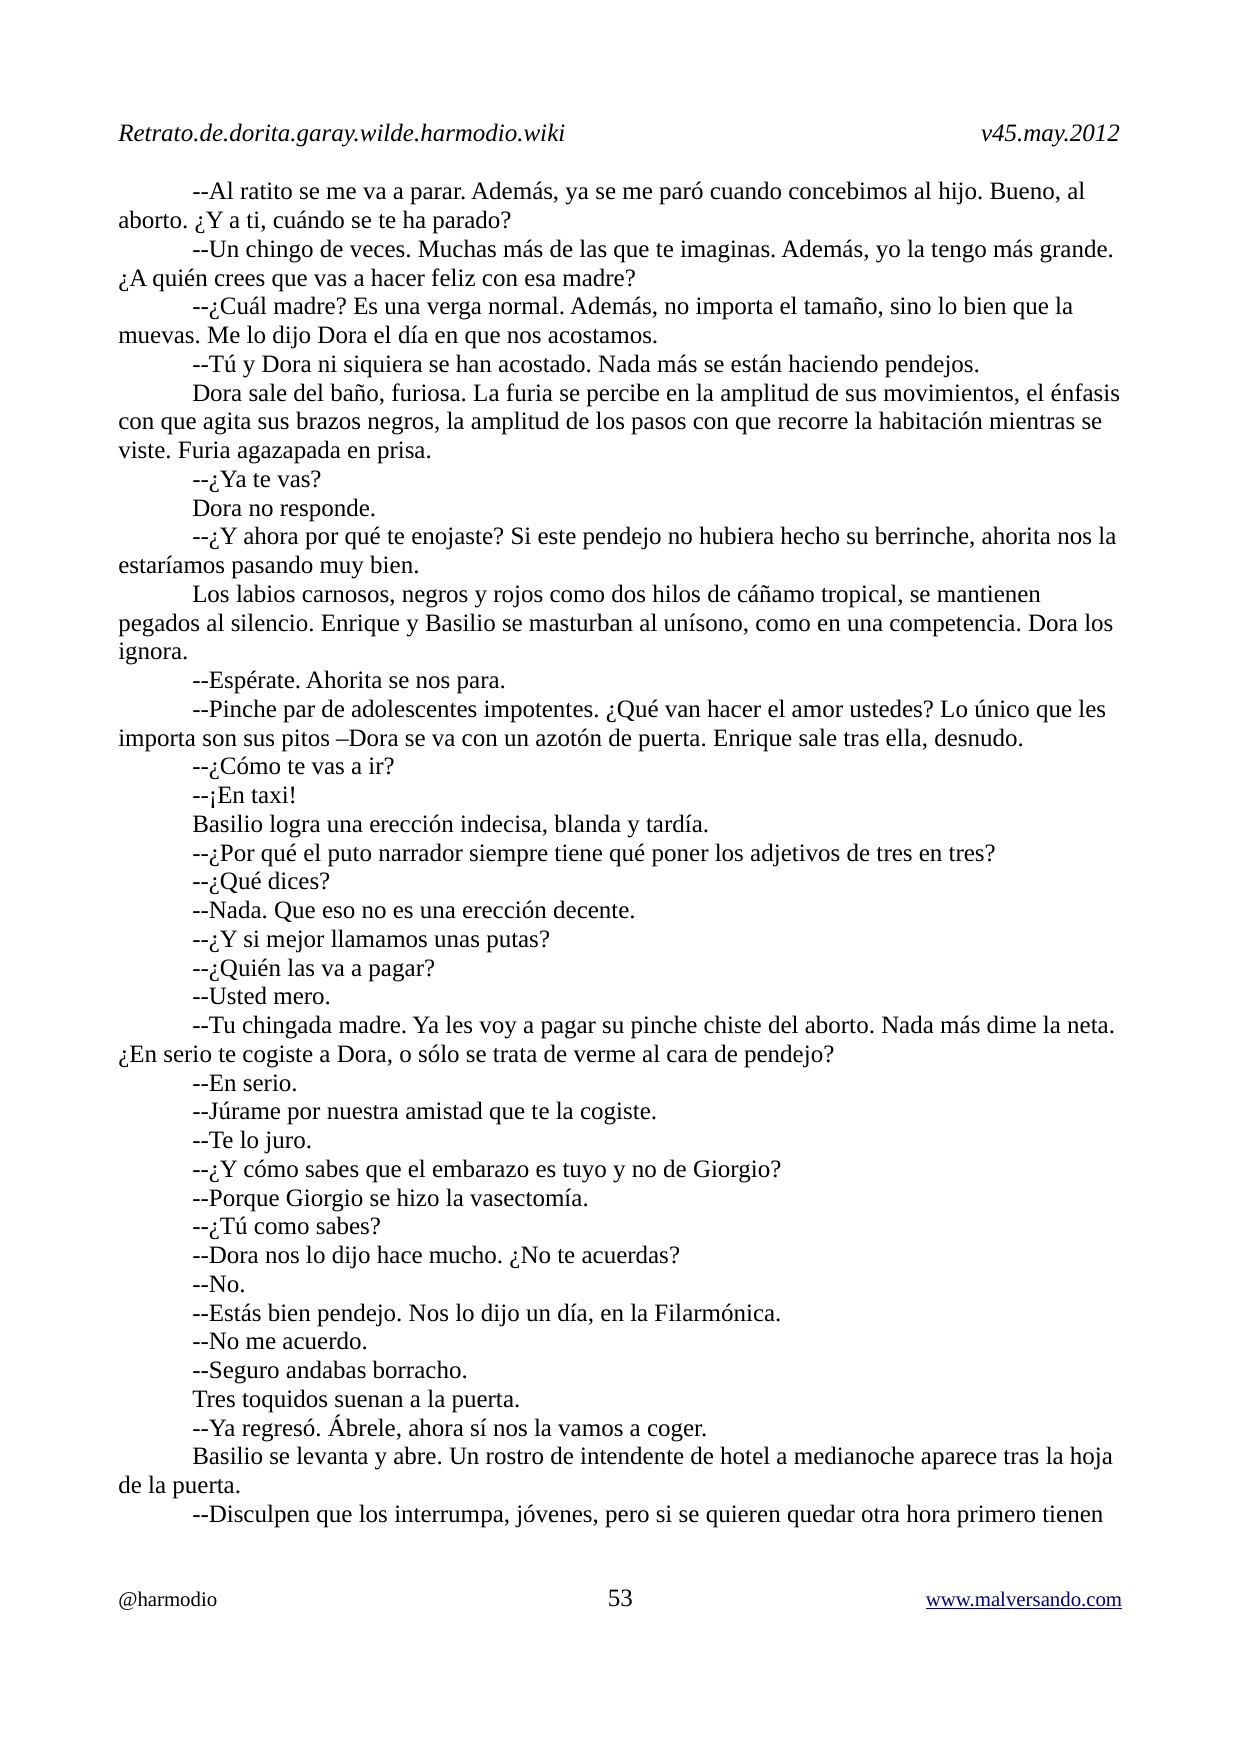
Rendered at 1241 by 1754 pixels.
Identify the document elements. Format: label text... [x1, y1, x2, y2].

text --Estás bien pendejo. Nos lo dijo un día, en la Filarmónica. [118, 1298, 1122, 1326]
text --Disculpen que los interrumpa, jóvenes, pero si se quieren quedar otra hora primero tienen [118, 1499, 1122, 1528]
text --Al ratito se me va a parar. Además, ya se me paró cuando concebimos al hijo. Bueno, al aborto. ¿Y a ti, cuándo se te ha parado? [118, 176, 1122, 234]
text --¡En taxi! [118, 780, 1122, 809]
text --Porque Giorgio se hizo la vasectomía. [118, 1183, 1122, 1211]
text Dora sale del baño, furiosa. La furia se percibe en la amplitud de sus movimientos, el énfasis con que agita sus brazos negros, la amplitud de los pasos con que recorre la habitación mientras se viste. Furia agazapada en prisa. [118, 378, 1122, 464]
text --¿Quién las va a pagar? [118, 953, 1122, 981]
text --Júrame por nuestra amistad que te la cogiste. [118, 1096, 1122, 1125]
text --¿Qué dices? [118, 866, 1122, 895]
text --Seguro andabas borracho. [118, 1355, 1122, 1384]
text Basilio logra una erección indecisa, blanda y tardía. [118, 809, 1122, 838]
text --¿Tú como sabes? [118, 1211, 1122, 1240]
text --¿Y ahora por qué te enojaste? Si este pendejo no hubiera hecho su berrinche, ahorita nos la estaríamos pasando muy bien. [118, 521, 1122, 579]
text --Un chingo de veces. Muchas más de las que te imaginas. Además, yo la tengo más grande. ¿A quién crees que vas a hacer feliz con esa madre? [118, 234, 1122, 291]
text --Te lo juro. [118, 1125, 1122, 1154]
text Basilio se levanta y abre. Un rostro de intendente de hotel a medianoche aparece tras la hoja de la puerta. [118, 1441, 1122, 1499]
text --Ya regresó. Ábrele, ahora sí nos la vamos a coger. [118, 1413, 1122, 1441]
text --En serio. [118, 1068, 1122, 1096]
text --No me acuerdo. [118, 1326, 1122, 1355]
text --No. [118, 1269, 1122, 1298]
text Dora no responde. [118, 493, 1122, 521]
text --Pinche par de adolescentes impotentes. ¿Qué van hacer el amor ustedes? Lo único que les importa son sus pitos –Dora se va con un azotón de puerta. Enrique sale tras ella, desnudo. [118, 694, 1122, 751]
text --Espérate. Ahorita se nos para. [118, 665, 1122, 694]
text --Tu chingada madre. Ya les voy a pagar su pinche chiste del aborto. Nada más dime la neta. ¿En serio te cogiste a Dora, o sólo se trata de verme al cara de pendejo? [118, 1010, 1122, 1068]
text --¿Cuál madre? Es una verga normal. Además, no importa el tamaño, sino lo bien que la muevas. Me lo dijo Dora el día en que nos acostamos. [118, 291, 1122, 349]
text --Tú y Dora ni siquiera se han acostado. Nada más se están haciendo pendejos. [118, 349, 1122, 378]
text --¿Ya te vas? [118, 464, 1122, 493]
text --¿Por qué el puto narrador siempre tiene qué poner los adjetivos de tres en tres? [118, 838, 1122, 866]
text --¿Y si mejor llamamos unas putas? [118, 924, 1122, 953]
text Tres toquidos suenan a la puerta. [118, 1384, 1122, 1413]
text --Nada. Que eso no es una erección decente. [118, 895, 1122, 924]
text Los labios carnosos, negros y rojos como dos hilos de cáñamo tropical, se mantienen pegados al silencio. Enrique y Basilio se masturban al unísono, como en una competencia. Dora los ignora. [118, 579, 1122, 665]
text --¿Y cómo sabes que el embarazo es tuyo y no de Giorgio? [118, 1154, 1122, 1183]
text --¿Cómo te vas a ir? [118, 751, 1122, 780]
text --Usted mero. [118, 981, 1122, 1010]
text --Dora nos lo dijo hace mucho. ¿No te acuerdas? [118, 1240, 1122, 1269]
